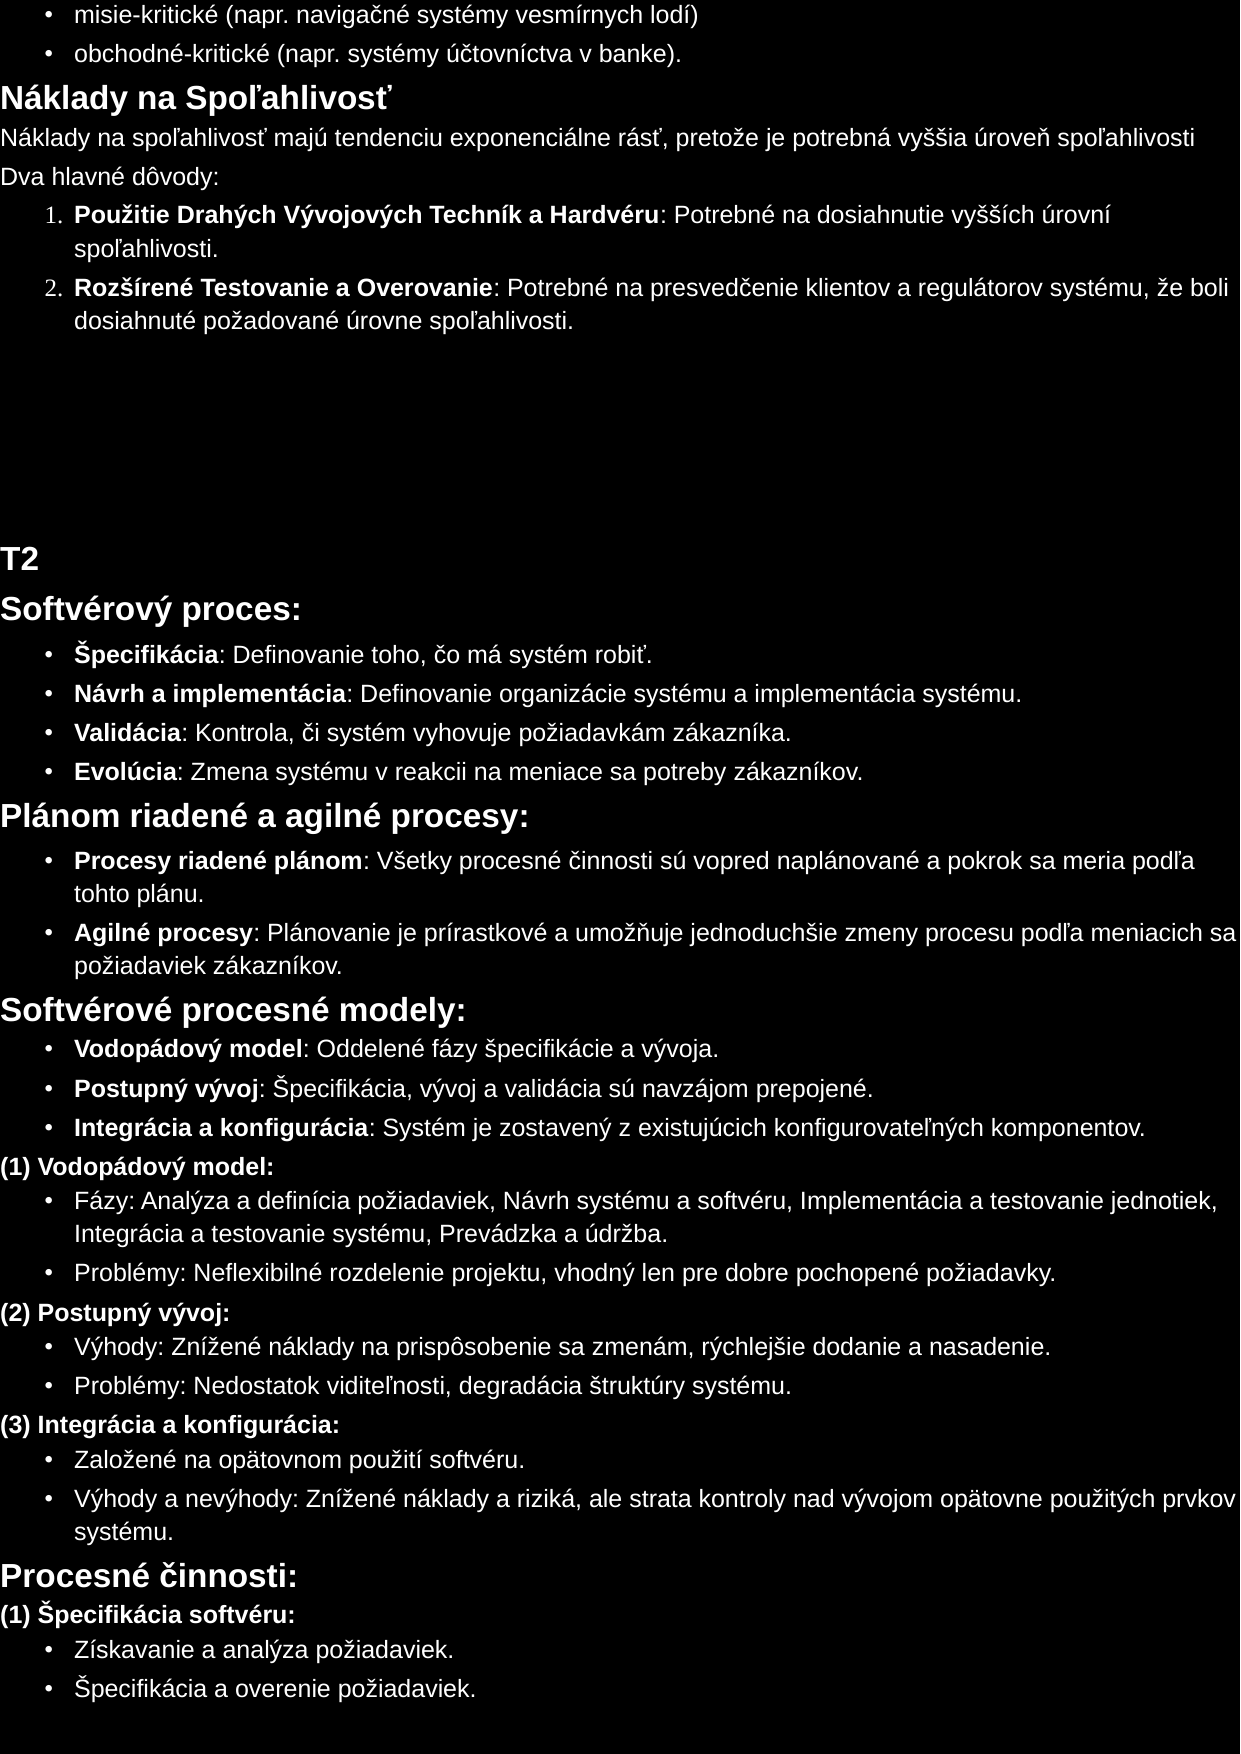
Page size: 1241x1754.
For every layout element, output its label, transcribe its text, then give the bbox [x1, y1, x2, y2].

list obchodné-kritické (napr. systémy účtovníctva v banke). [44, 39, 1240, 68]
list Fázy: Analýza a definícia požiadaviek, Návrh systému a softvéru, Implementácia a testovanie jednotiek, Integrácia a testovanie systému, Prevádzka a údržba. [44, 1186, 1240, 1248]
list Návrh a implementácia: Definovanie organizácie systému a implementácia systému. [44, 679, 1240, 707]
text T2 [0, 539, 1240, 578]
list Evolúcia: Zmena systému v reakcii na meniace sa potreby zákazníkov. [44, 757, 1240, 786]
list Validácia: Kontrola, či systém vyhovuje požiadavkám zákazníka. [44, 718, 1240, 747]
list Problémy: Neflexibilné rozdelenie projektu, vhodný len pre dobre pochopené požiadavky. [44, 1258, 1240, 1287]
list Špecifikácia: Definovanie toho, čo má systém robiť. [44, 639, 1240, 668]
list Procesy riadené plánom: Všetky procesné činnosti sú vopred naplánované a pokrok sa meria podľa tohto plánu. [44, 846, 1240, 908]
subtitle (1) Špecifikácia softvéru: [0, 1601, 1240, 1629]
list Získavanie a analýza požiadaviek. [44, 1635, 1240, 1664]
text Plánom riadené a agilné procesy: [0, 796, 1240, 834]
subtitle (2) Postupný vývoj: [0, 1297, 1240, 1326]
list Výhody a nevýhody: Znížené náklady a riziká, ale strata kontroly nad vývojom opätovne použitých prvkov systému. [44, 1484, 1240, 1546]
list Postupný vývoj: Špecifikácia, vývoj a validácia sú navzájom prepojené. [44, 1073, 1240, 1102]
list Agilné procesy: Plánovanie je prírastkové a umožňuje jednoduchšie zmeny procesu podľa meniacich sa požiadaviek zákazníkov. [44, 918, 1240, 980]
text Softvérový proces: [0, 589, 1240, 628]
subtitle Procesné činnosti: [0, 1556, 1240, 1594]
list Použitie Drahých Vývojových Techník a Hardvéru: Potrebné na dosiahnutie vyšších úrovní spoľahlivosti. [44, 200, 1240, 262]
list Špecifikácia a overenie požiadaviek. [44, 1674, 1240, 1703]
subtitle (3) Integrácia a konfigurácia: [0, 1410, 1240, 1439]
subtitle (1) Vodopádový model: [0, 1152, 1240, 1180]
text Dva hlavné dôvody: [0, 161, 1240, 190]
subtitle Softvérové procesné modely: [0, 990, 1240, 1028]
list Rozšírené Testovanie a Overovanie: Potrebné na presvedčenie klientov a regulátorov systému, že boli dosiahnuté požadované úrovne spoľahlivosti. [44, 272, 1240, 334]
subtitle Náklady na Spoľahlivosť [0, 78, 1240, 117]
list Problémy: Nedostatok viditeľnosti, degradácia štruktúry systému. [44, 1371, 1240, 1400]
list Založené na opätovnom použití softvéru. [44, 1445, 1240, 1474]
list Vodopádový model: Oddelené fázy špecifikácie a vývoja. [44, 1034, 1240, 1063]
list Výhody: Znížené náklady na prispôsobenie sa zmenám, rýchlejšie dodanie a nasadenie. [44, 1332, 1240, 1361]
list misie-kritické (napr. navigačné systémy vesmírnych lodí) [44, 0, 1240, 29]
text Náklady na spoľahlivosť majú tendenciu exponenciálne rásť, pretože je potrebná vyššia úroveň spoľahlivosti [0, 122, 1240, 151]
list Integrácia a konfigurácia: Systém je zostavený z existujúcich konfigurovateľných komponentov. [44, 1113, 1240, 1141]
